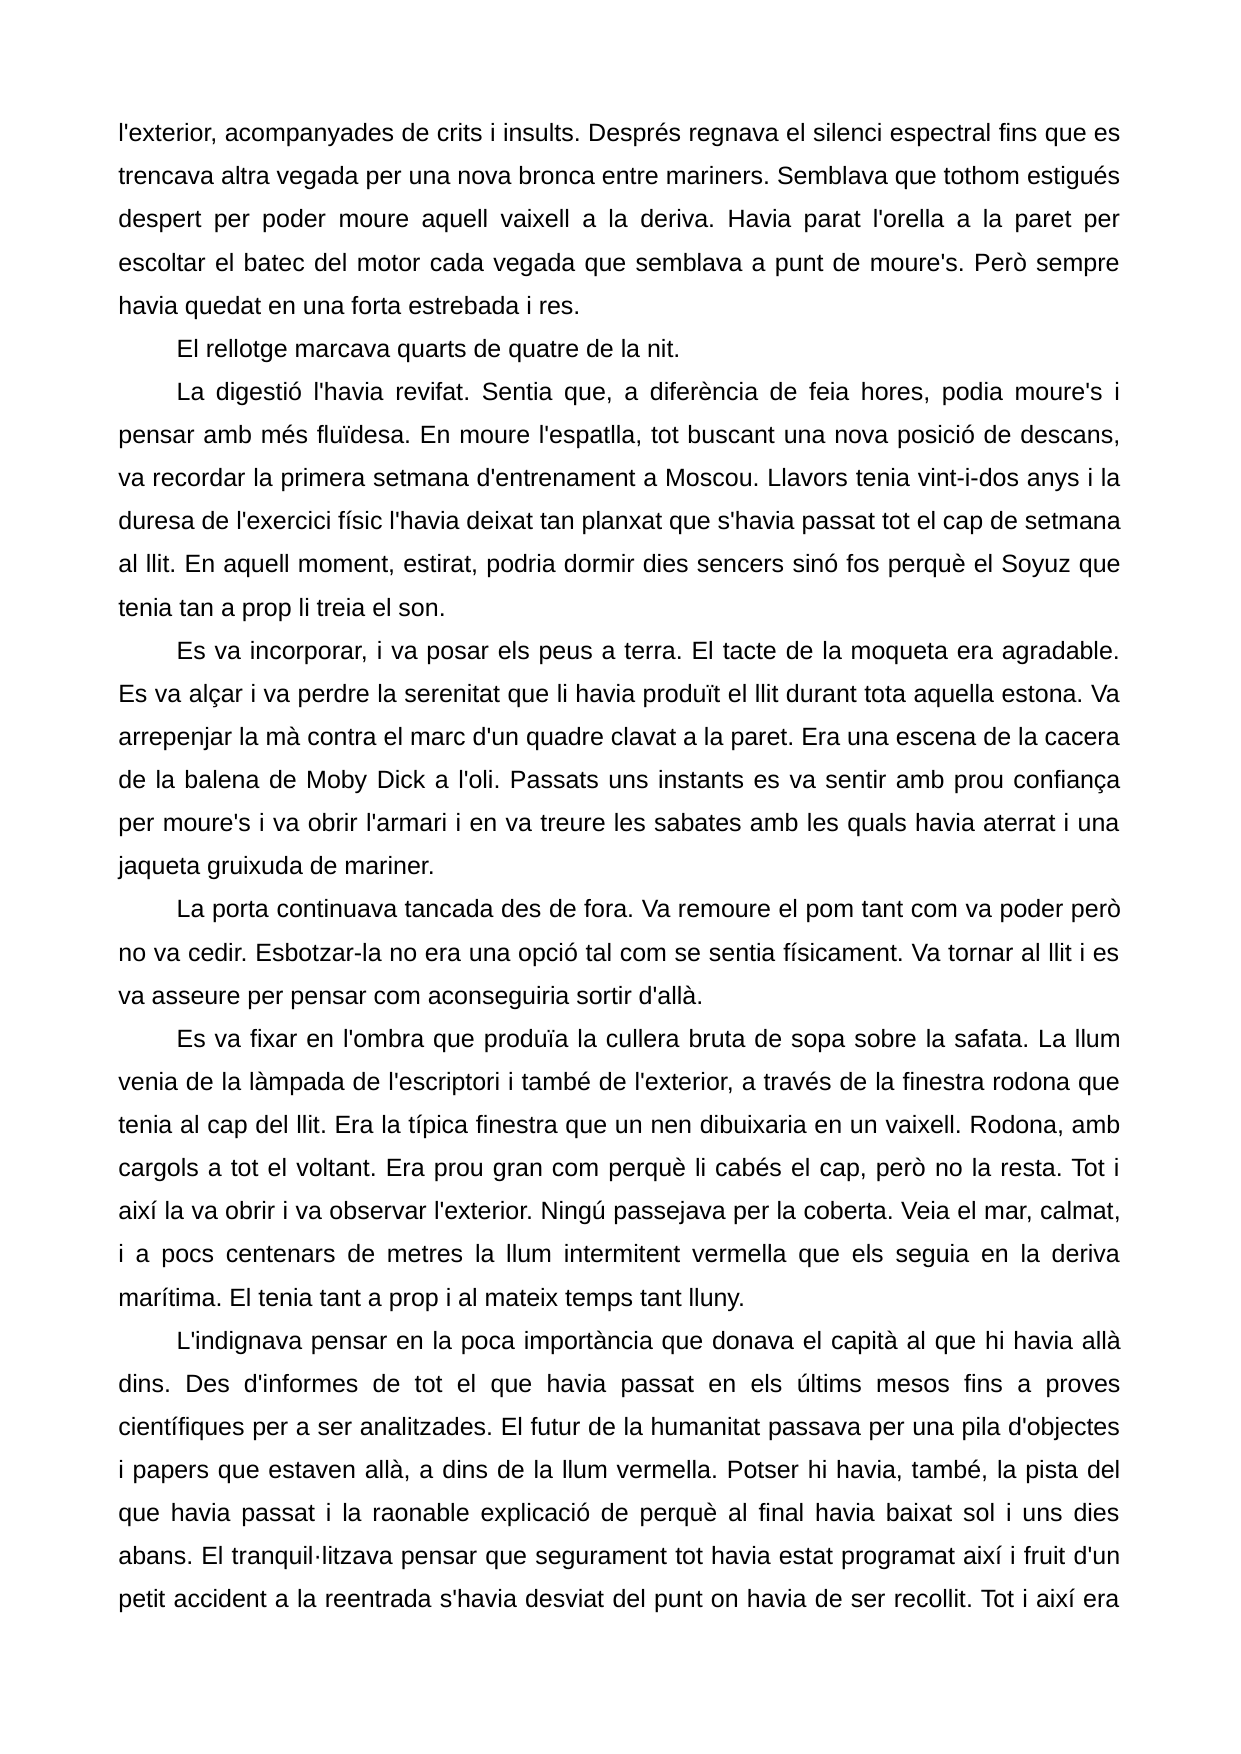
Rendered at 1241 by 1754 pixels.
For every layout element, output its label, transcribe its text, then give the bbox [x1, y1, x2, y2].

text La porta continuava tancada des de fora. Va remoure el pom tant com va poder però no va cedir. Esbotzar-la no era una opció tal com se sentia físicament. Va tornar al llit i es va asseure per pensar com aconseguiria sortir d'allà. [118, 894, 1122, 1009]
text La digestió l'havia revifat. Sentia que, a diferència de feia hores, podia moure's i pensar amb més fluïdesa. En moure l'espatlla, tot buscant una nova posició de descans, va recordar la primera setmana d'entrenament a Moscou. Llavors tenia vint-i-dos anys i la duresa de l'exercici físic l'havia deixat tan planxat que s'havia passat tot el cap de setmana al llit. En aquell moment, estirat, podria dormir dies sencers sinó fos perquè el Soyuz que tenia tan a prop li treia el son. [118, 377, 1122, 621]
text l'exterior, acompanyades de crits i insults. Després regnava el silenci espectral fins que es trencava altra vegada per una nova bronca entre mariners. Semblava que tothom estigués despert per poder moure aquell vaixell a la deriva. Havia parat l'orella a la paret per escoltar el batec del motor cada vegada que semblava a punt de moure's. Però sempre havia quedat en una forta estrebada i res. [118, 118, 1122, 319]
text Es va incorporar, i va posar els peus a terra. El tacte de la moqueta era agradable. Es va alçar i va perdre la serenitat que li havia produït el llit durant tota aquella estona. Va arrepenjar la mà contra el marc d'un quadre clavat a la paret. Era una escena de la cacera de la balena de Moby Dick a l'oli. Passats uns instants es va sentir amb prou confiança per moure's i va obrir l'armari i en va treure les sabates amb les quals havia aterrat i una jaqueta gruixuda de mariner. [118, 636, 1122, 880]
text El rellotge marcava quarts de quatre de la nit. [118, 334, 1122, 362]
text L'indignava pensar en la poca importància que donava el capità al que hi havia allà dins. Des d'informes de tot el que havia passat en els últims mesos fins a proves científiques per a ser analitzades. El futur de la humanitat passava per una pila d'objectes i papers que estaven allà, a dins de la llum vermella. Potser hi havia, també, la pista del que havia passat i la raonable explicació de perquè al final havia baixat sol i uns dies abans. El tranquil·litzava pensar que segurament tot havia estat programat així i fruit d'un petit accident a la reentrada s'havia desviat del punt on havia de ser recollit. Tot i així era [118, 1326, 1122, 1613]
text Es va fixar en l'ombra que produïa la cullera bruta de sopa sobre la safata. La llum venia de la làmpada de l'escriptori i també de l'exterior, a través de la finestra rodona que tenia al cap del llit. Era la típica finestra que un nen dibuixaria en un vaixell. Rodona, amb cargols a tot el voltant. Era prou gran com perquè li cabés el cap, però no la resta. Tot i així la va obrir i va observar l'exterior. Ningú passejava per la coberta. Veia el mar, calmat, i a pocs centenars de metres la llum intermitent vermella que els seguia en la deriva marítima. El tenia tant a prop i al mateix temps tant lluny. [118, 1024, 1122, 1311]
